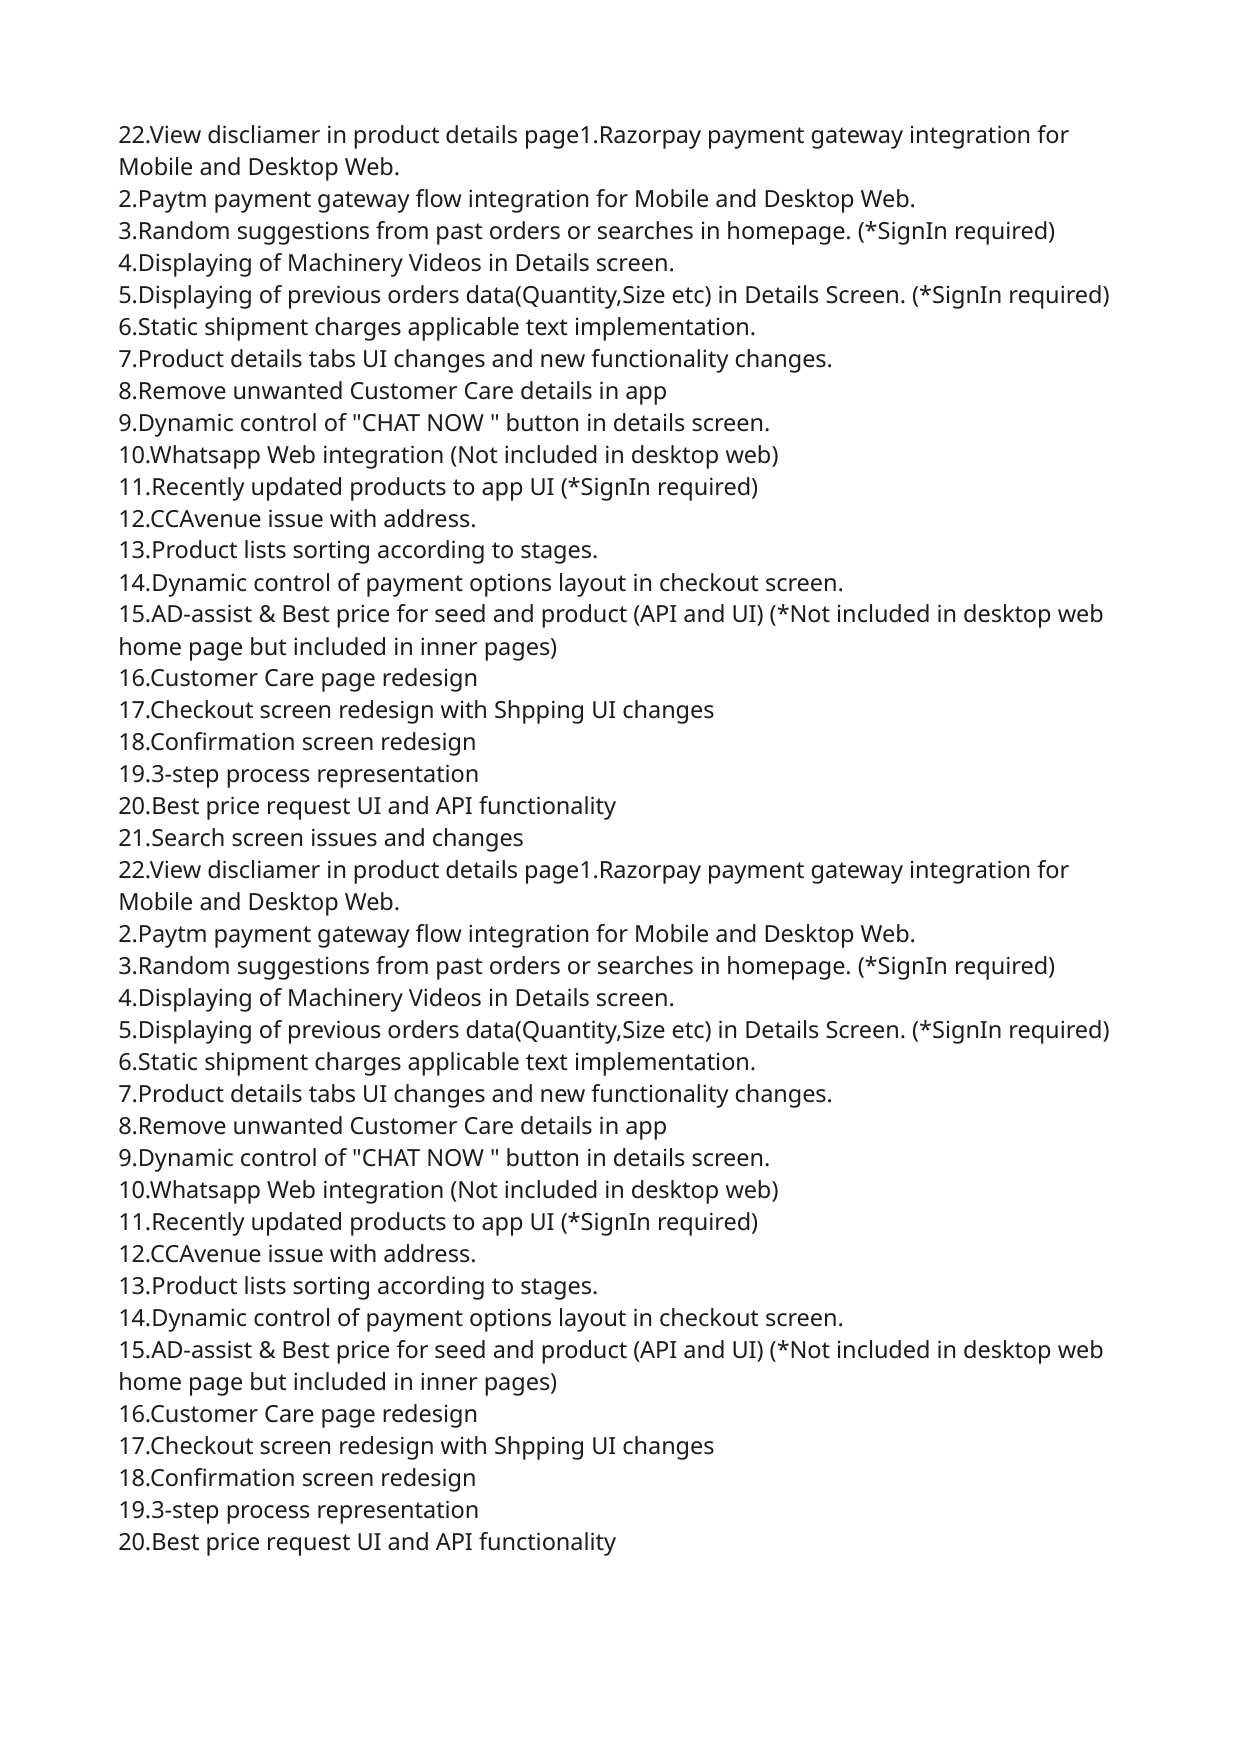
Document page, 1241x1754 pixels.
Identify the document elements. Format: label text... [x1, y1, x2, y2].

text 22.View discliamer in product details page1.Razorpay payment gateway integration for Mobile and Desktop Web. 2.Paytm payment gateway flow integration for Mobile and Desktop Web. 3.Random suggestions from past orders or searches in homepage. (*SignIn required) 4.Displaying of Machinery Videos in Details screen. 5.Displaying of previous orders data(Quantity,Size etc) in Details Screen. (*SignIn required) 6.Static shipment charges applicable text implementation. 7.Product details tabs UI changes and new functionality changes. 8.Remove unwanted Customer Care details in app 9.Dynamic control of "CHAT NOW " button in details screen. 10.Whatsapp Web integration (Not included in desktop web) 11.Recently updated products to app UI (*SignIn required) 12.CCAvenue issue with address. 13.Product lists sorting according to stages. 14.Dynamic control of payment options layout in checkout screen. 15.AD-assist & Best price for seed and product (API and UI) (*Not included in desktop web home page but included in inner pages) 16.Customer Care page redesign 17.Checkout screen redesign with Shpping UI changes 18.Confirmation screen redesign 19.3-step process representation 20.Best price request UI and API functionality 21.Search screen issues and changes 22.View discliamer in product details page1.Razorpay payment gateway integration for Mobile and Desktop Web. 2.Paytm payment gateway flow integration for Mobile and Desktop Web. 3.Random suggestions from past orders or searches in homepage. (*SignIn required) 4.Displaying of Machinery Videos in Details screen. 5.Displaying of previous orders data(Quantity,Size etc) in Details Screen. (*SignIn required) 6.Static shipment charges applicable text implementation. 7.Product details tabs UI changes and new functionality changes. 8.Remove unwanted Customer Care details in app 9.Dynamic control of "CHAT NOW " button in details screen. 10.Whatsapp Web integration (Not included in desktop web) 11.Recently updated products to app UI (*SignIn required) 12.CCAvenue issue with address. 13.Product lists sorting according to stages. 14.Dynamic control of payment options layout in checkout screen. 15.AD-assist & Best price for seed and product (API and UI) (*Not included in desktop web home page but included in inner pages) 16.Customer Care page redesign 17.Checkout screen redesign with Shpping UI changes 18.Confirmation screen redesign 19.3-step process representation 20.Best price request UI and API functionality [118, 118, 1122, 1557]
